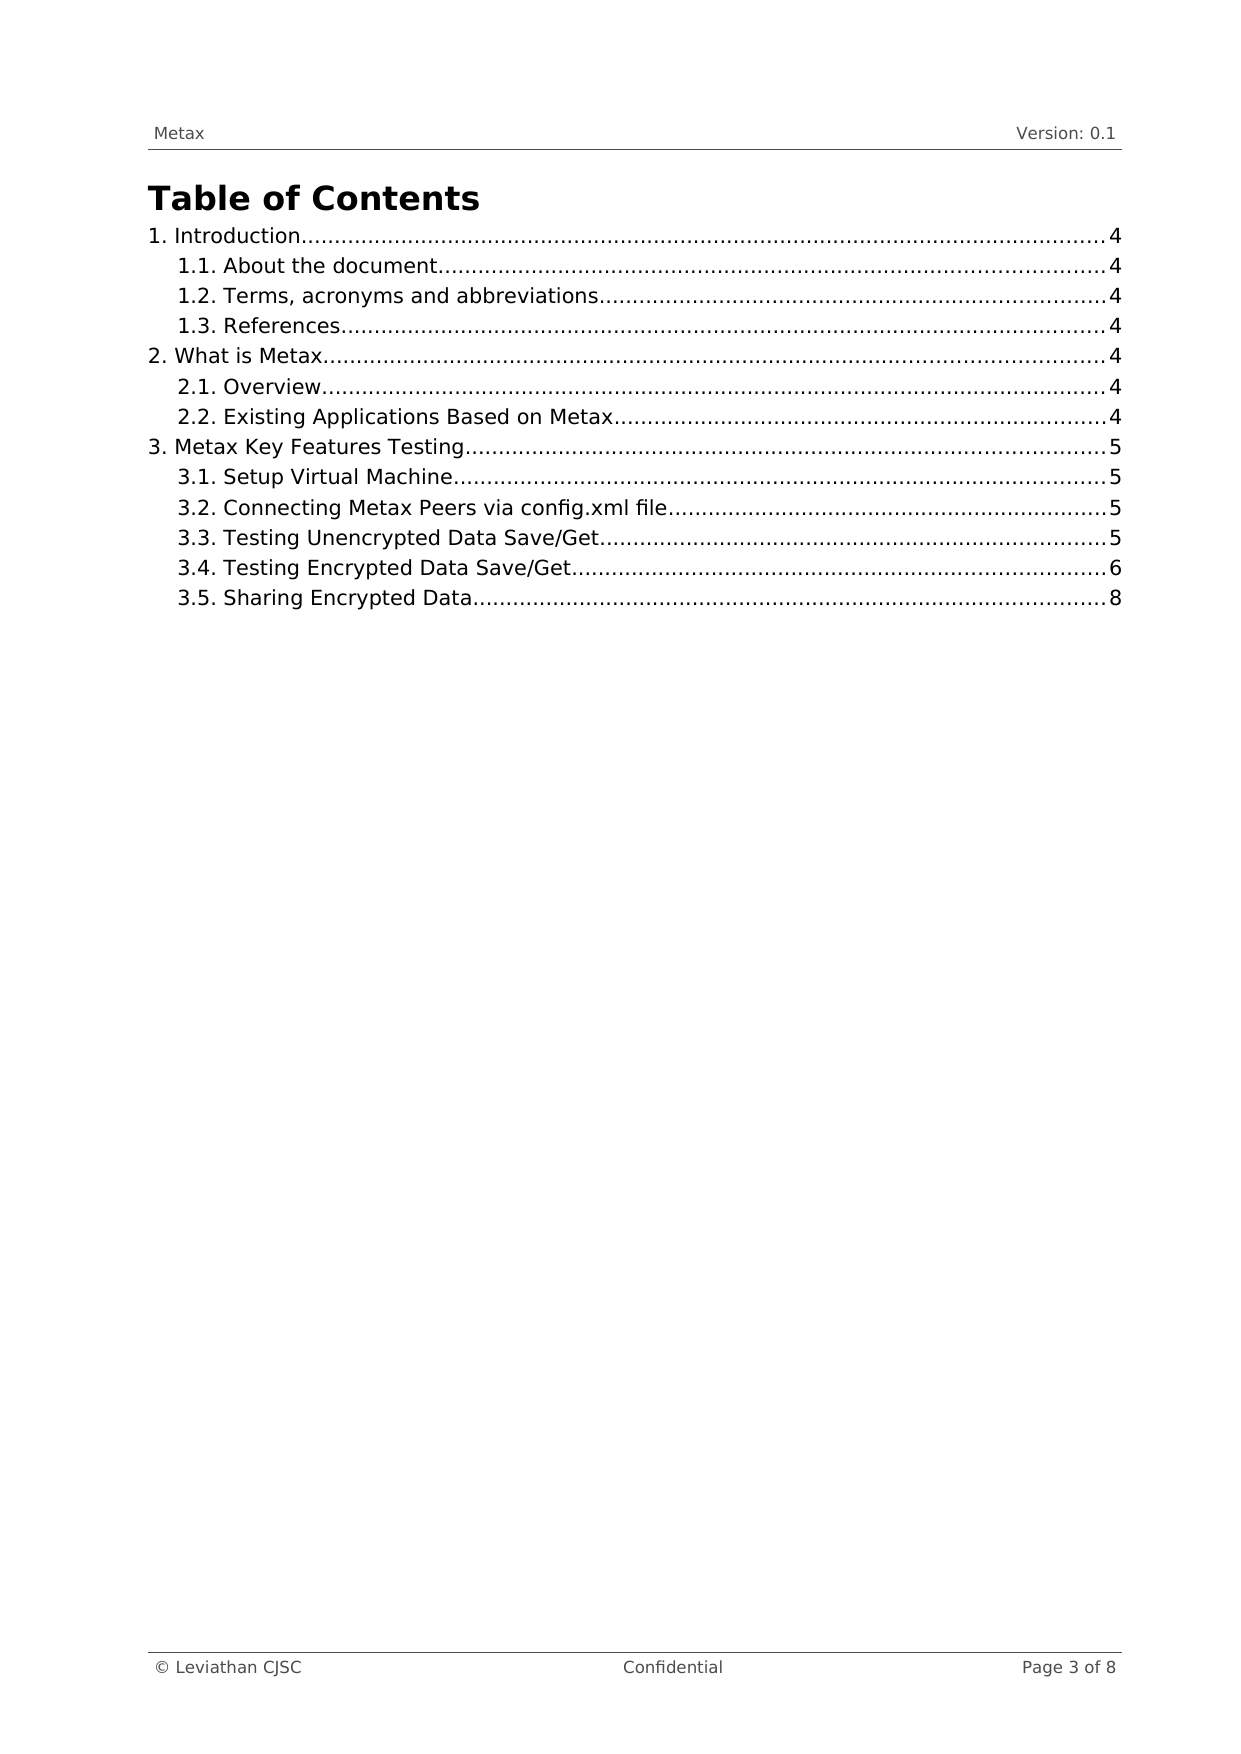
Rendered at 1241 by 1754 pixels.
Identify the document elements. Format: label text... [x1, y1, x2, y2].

subtitle Table of Contents [148, 179, 1122, 218]
text 1.1. About the document 4 [177, 254, 1122, 278]
text 1.2. Terms, acronyms and abbreviations 4 [177, 284, 1122, 308]
text 3.4. Testing Encrypted Data Save/Get 6 [177, 556, 1122, 580]
text 2.1. Overview 4 [177, 375, 1122, 399]
text 3. Metax Key Features Testing 5 [148, 435, 1122, 459]
text 3.1. Setup Virtual Machine 5 [177, 465, 1122, 490]
text 3.5. Sharing Encrypted Data 8 [177, 586, 1122, 611]
text 1.3. References 4 [177, 314, 1122, 339]
text 2. What is Metax 4 [148, 344, 1122, 369]
text 2.2. Existing Applications Based on Metax 4 [177, 405, 1122, 429]
text 1. Introduction 4 [148, 224, 1122, 248]
text 3.2. Connecting Metax Peers via config.xml file 5 [177, 496, 1122, 520]
text 3.3. Testing Unencrypted Data Save/Get 5 [177, 526, 1122, 550]
